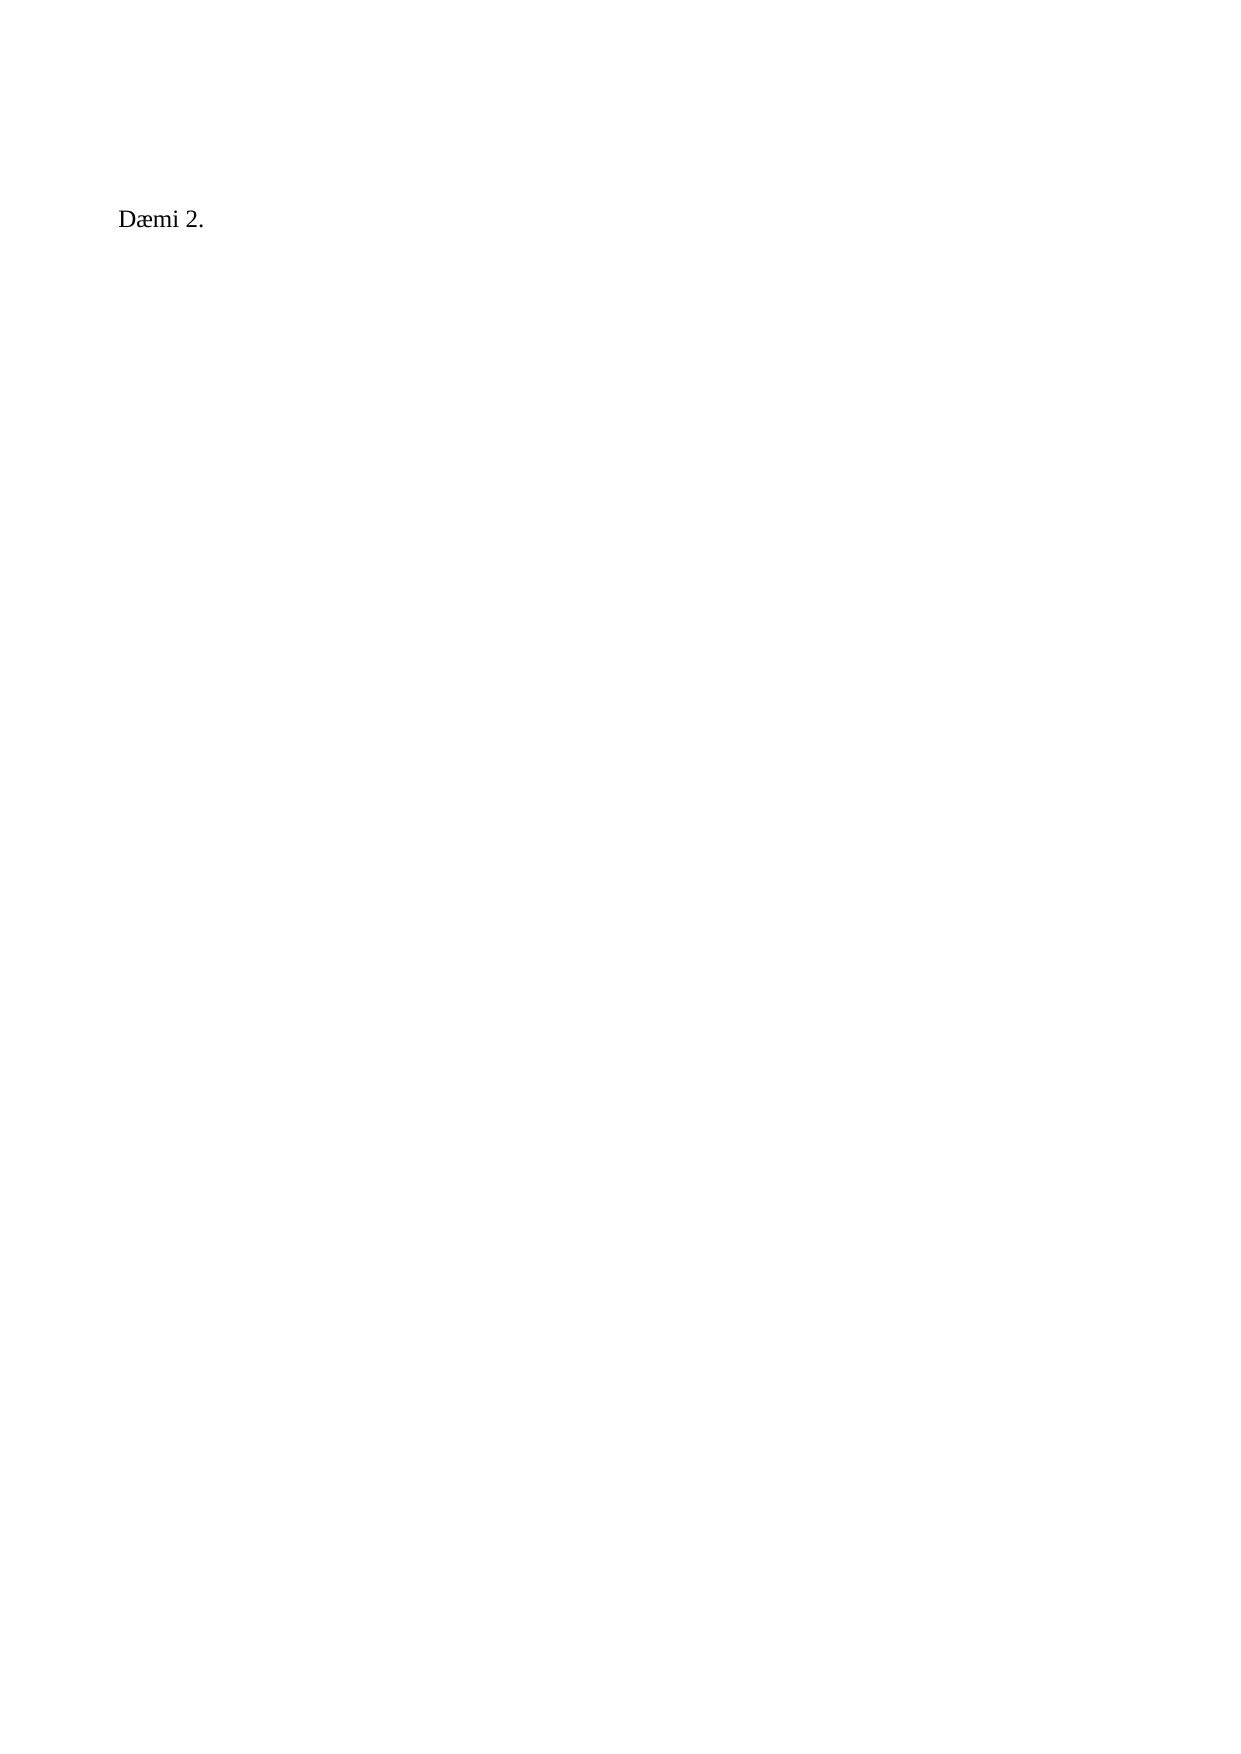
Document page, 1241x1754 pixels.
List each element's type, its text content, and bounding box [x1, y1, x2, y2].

text Dæmi 2. [118, 204, 1122, 233]
